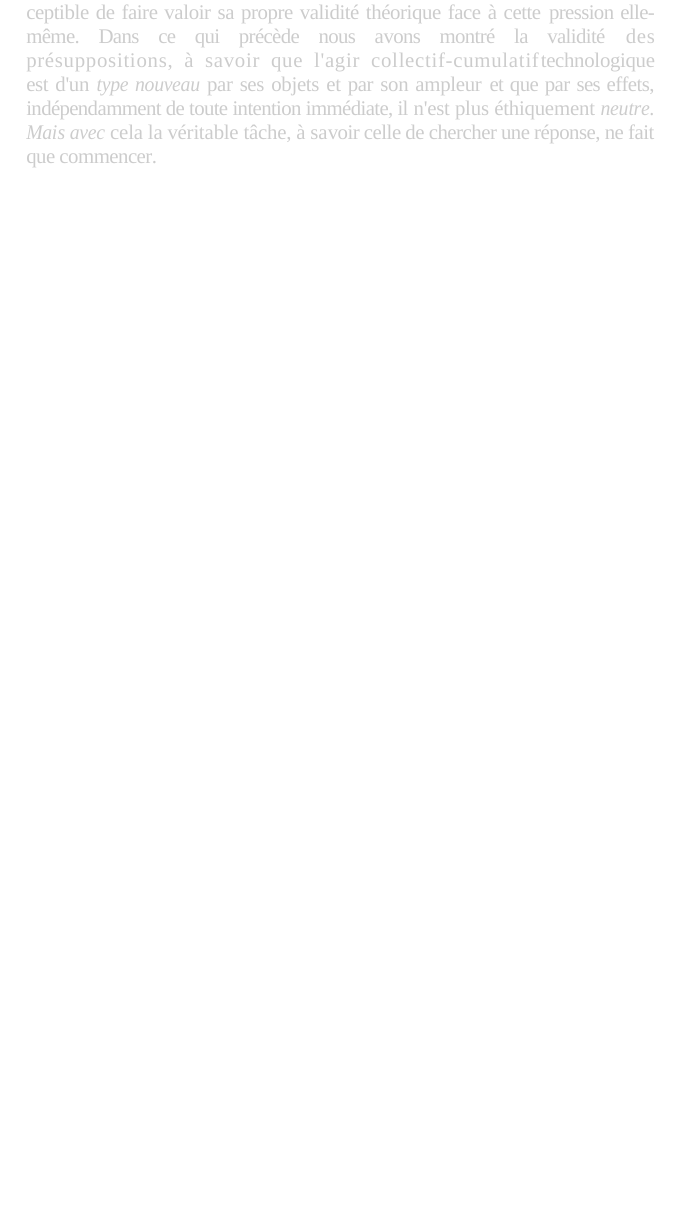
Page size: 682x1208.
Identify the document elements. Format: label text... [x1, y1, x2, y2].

text ceptible de faire valoir sa propre validité théorique face à cette pression elle-même. Dans ce qui précède nous avons montré la validité des présuppositions, à savoir que l'agir collectif-cumulatif­technologique est d'un type nouveau par ses objets et par son ampleur et que par ses effets, indépendamment de toute intention immédiate, il n'est plus éthiquement neutre. Mais avec cela la véritable tâche, à sa­voir celle de chercher une réponse, ne fait que commencer. [26, 0, 655, 168]
